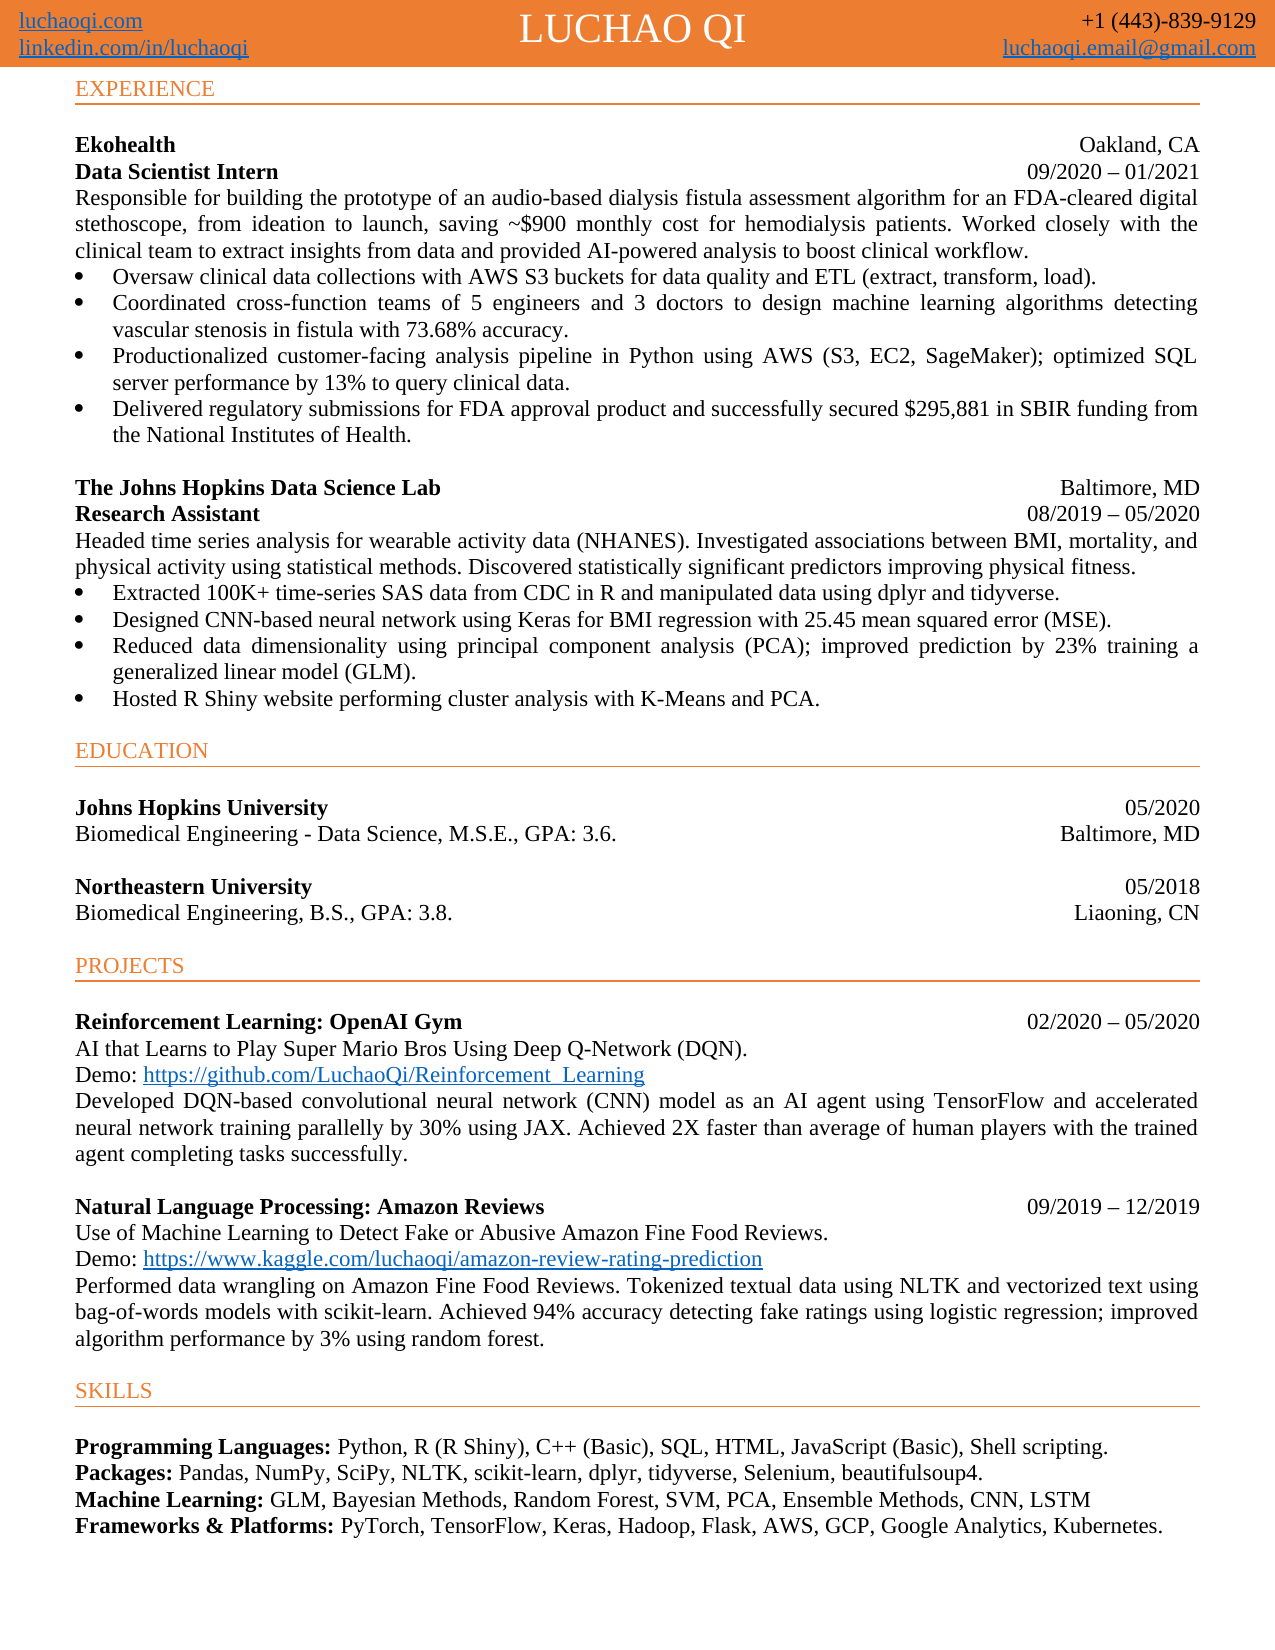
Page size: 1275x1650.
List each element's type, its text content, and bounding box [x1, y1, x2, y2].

text Johns Hopkins University 05/2020 [75, 794, 1200, 820]
text Natural Language Processing: Amazon Reviews 09/2019 – 12/2019 [75, 1193, 1200, 1219]
list Reduced data dimensionality using principal component analysis (PCA); improved prediction by 23% training a generalized linear model (GLM). [75, 632, 1200, 685]
text Packages: Pandas, NumPy, SciPy, NLTK, scikit-learn, dplyr, tidyverse, Selenium, beautifulsoup4. [75, 1460, 1200, 1486]
text Developed DQN-based convolutional neural network (CNN) model as an AI agent using TensorFlow and accelerated neural network training parallelly by 30% using JAX. Achieved 2X faster than average of human players with the trained agent completing tasks successfully. [75, 1087, 1200, 1166]
list Delivered regulatory submissions for FDA approval product and successfully secured $295,881 in SBIR funding from the National Institutes of Health. [75, 395, 1200, 448]
text EDUCATION [75, 737, 1200, 766]
text EXPERIENCE [75, 75, 1200, 103]
text Research Assistant 08/2019 – 05/2020 [75, 500, 1200, 527]
text Biomedical Engineering, B.S., GPA: 3.8. Liaoning, CN [75, 899, 1200, 926]
text Reinforcement Learning: OpenAI Gym 02/2020 – 05/2020 [75, 1008, 1200, 1035]
text SKILLS [75, 1377, 1200, 1406]
text The Johns Hopkins Data Science Lab Baltimore, MD [75, 474, 1200, 500]
list Productionalized customer-facing analysis pipeline in Python using AWS (S3, EC2, SageMaker); optimized SQL server performance by 13% to query clinical data. [75, 342, 1200, 395]
list Coordinated cross-function teams of 5 engineers and 3 doctors to design machine learning algorithms detecting vascular stenosis in fistula with 73.68% accuracy. [75, 289, 1200, 342]
list Designed CNN-based neural network using Keras for BMI regression with 25.45 mean squared error (MSE). [75, 606, 1200, 632]
text Biomedical Engineering - Data Science, M.S.E., GPA: 3.6. Baltimore, MD [75, 820, 1200, 847]
text Demo: https://www.kaggle.com/luchaoqi/amazon-review-rating-prediction [75, 1246, 1200, 1272]
list Oversaw clinical data collections with AWS S3 buckets for data quality and ETL (extract, transform, load). [75, 263, 1200, 289]
text Machine Learning: GLM, Bayesian Methods, Random Forest, SVM, PCA, Ensemble Methods, CNN, LSTM [75, 1486, 1200, 1512]
text Performed data wrangling on Amazon Fine Food Reviews. Tokenized textual data using NLTK and vectorized text using bag-of-words models with scikit-learn. Achieved 94% accuracy detecting fake ratings using logistic regression; improved algorithm performance by 3% using random forest. [75, 1272, 1200, 1351]
list Hosted R Shiny website performing cluster analysis with K-Means and PCA. [75, 685, 1200, 711]
text Northeastern University 05/2018 [75, 873, 1200, 899]
text Responsible for building the prototype of an audio-based dialysis fistula assessment algorithm for an FDA-cleared digital stethoscope, from ideation to launch, saving ~$900 monthly cost for hemodialysis patients. Worked closely with the clinical team to extract insights from data and provided AI-powered analysis to boost clinical workflow. [75, 184, 1200, 263]
text Programming Languages: Python, R (R Shiny), C++ (Basic), SQL, HTML, JavaScript (Basic), Shell scripting. [75, 1433, 1200, 1460]
text Use of Machine Learning to Detect Fake or Abusive Amazon Fine Food Reviews. [75, 1219, 1200, 1246]
text Headed time series analysis for wearable activity data (NHANES). Investigated associations between BMI, mortality, and physical activity using statistical methods. Discovered statistically significant predictors improving physical fitness. [75, 527, 1200, 579]
text Frameworks & Platforms: PyTorch, TensorFlow, Keras, Hadoop, Flask, AWS, GCP, Google Analytics, Kubernetes. [75, 1512, 1200, 1539]
text Data Scientist Intern 09/2020 – 01/2021 [75, 158, 1200, 184]
list Extracted 100K+ time-series SAS data from CDC in R and manipulated data using dplyr and tidyverse. [75, 579, 1200, 606]
text Demo: https://github.com/LuchaoQi/Reinforcement_Learning [75, 1061, 1200, 1087]
text AI that Learns to Play Super Mario Bros Using Deep Q-Network (DQN). [75, 1035, 1200, 1061]
text PROJECTS [75, 952, 1200, 980]
text Ekohealth Oakland, CA [75, 131, 1200, 158]
